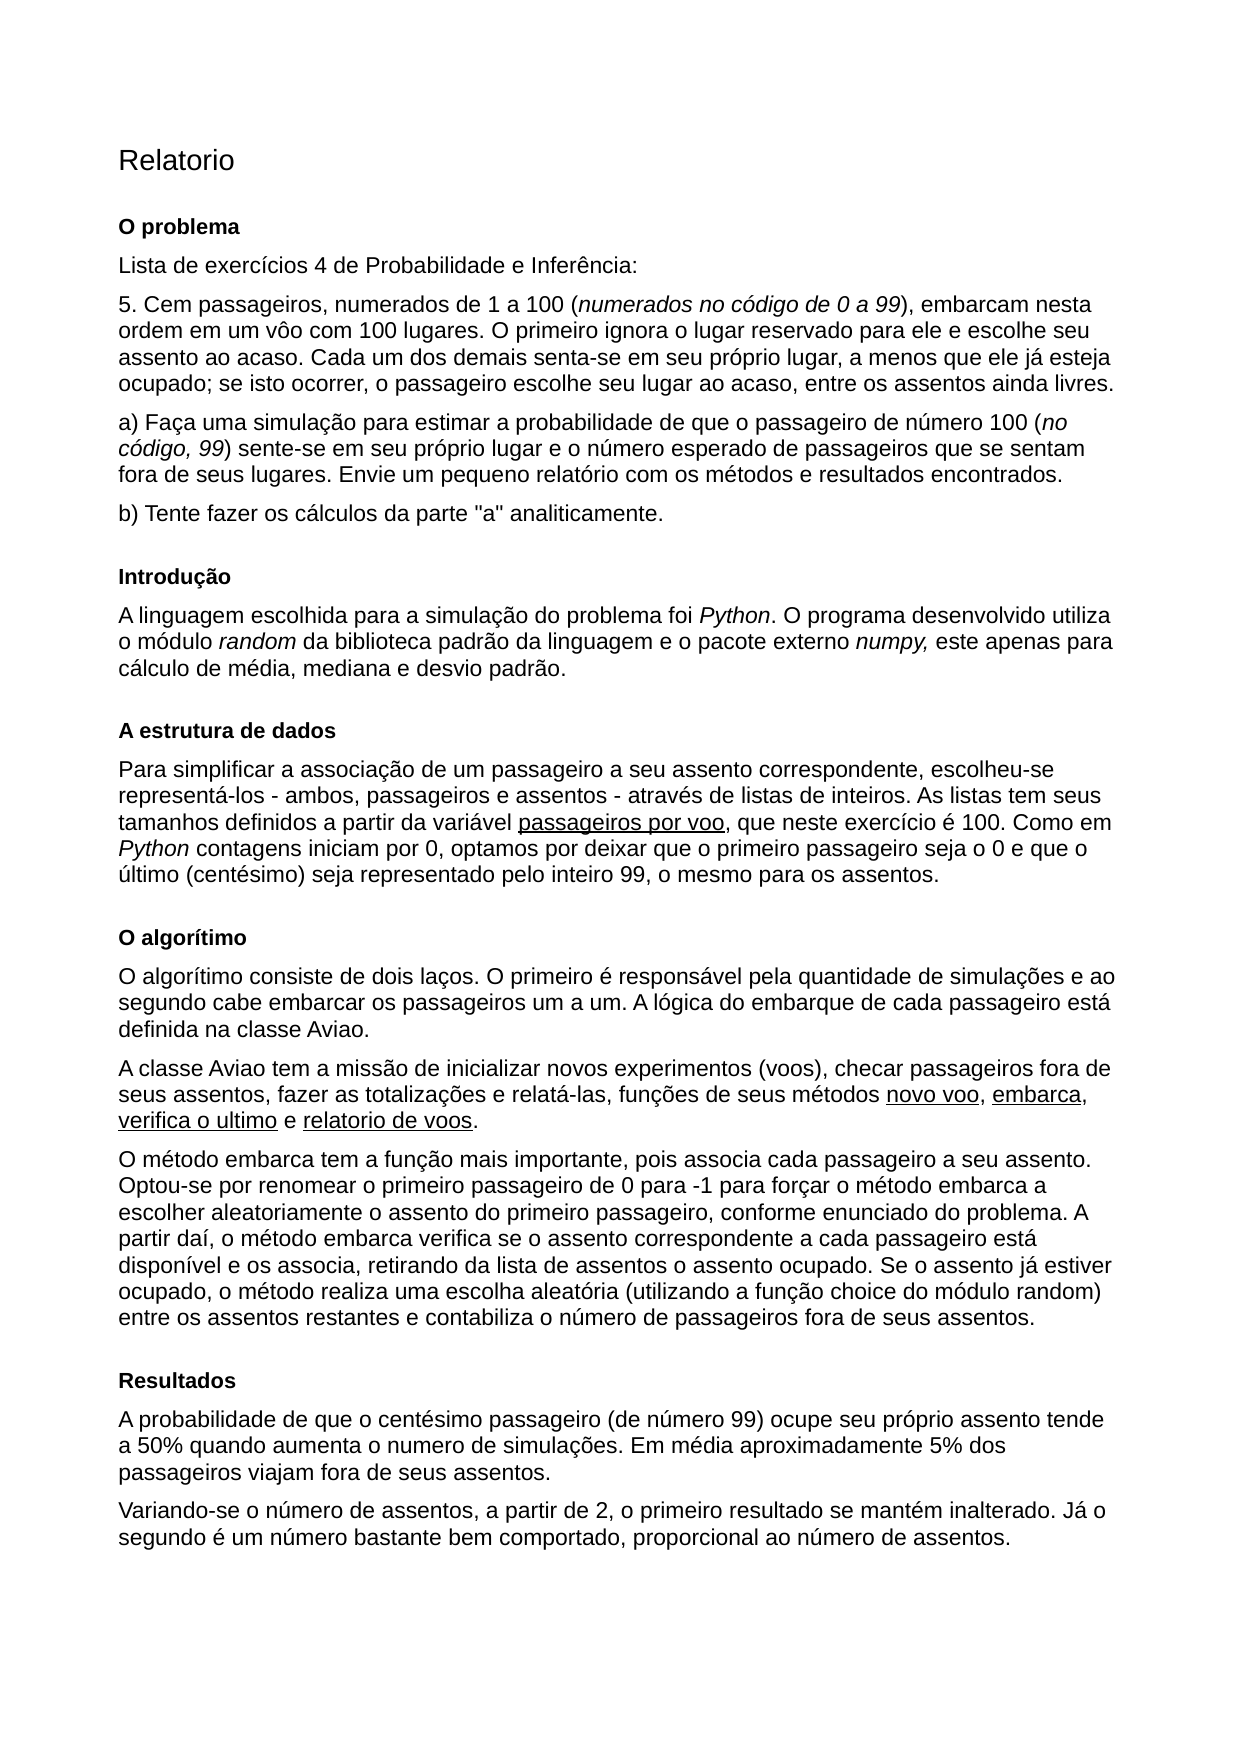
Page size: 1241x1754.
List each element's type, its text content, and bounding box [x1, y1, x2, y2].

text 5. Cem passageiros, numerados de 1 a 100 (numerados no código de 0 a 99), embarcam nesta ordem em um vôo com 100 lugares. O primeiro ignora o lugar reservado para ele e escolhe seu assento ao acaso. Cada um dos demais senta-se em seu próprio lugar, a menos que ele já esteja ocupado; se isto ocorrer, o passageiro escolhe seu lugar ao acaso, entre os assentos ainda livres. [118, 291, 1122, 396]
text A probabilidade de que o centésimo passageiro (de número 99) ocupe seu próprio assento tende a 50% quando aumenta o numero de simulações. Em média aproximadamente 5% dos passageiros viajam fora de seus assentos. [118, 1406, 1122, 1485]
subtitle O algorítimo [118, 925, 1122, 951]
subtitle O problema [118, 214, 1122, 239]
subtitle Introdução [118, 564, 1122, 589]
text A linguagem escolhida para a simulação do problema foi Python. O programa desenvolvido utiliza o módulo random da biblioteca padrão da linguagem e o pacote externo numpy, este apenas para cálculo de média, mediana e desvio padrão. [118, 602, 1122, 681]
text A classe Aviao tem a missão de inicializar novos experimentos (voos), checar passageiros fora de seus assentos, fazer as totalizações e relatá-las, funções de seus métodos novo voo, embarca, verifica o ultimo e relatorio de voos. [118, 1054, 1122, 1134]
text Para simplificar a associação de um passageiro a seu assento correspondente, escolheu-se representá-los - ambos, passageiros e assentos - através de listas de inteiros. As listas tem seus tamanhos definidos a partir da variável passageiros por voo, que neste exercício é 100. Como em Python contagens iniciam por 0, optamos por deixar que o primeiro passageiro seja o 0 e que o último (centésimo) seja representado pelo inteiro 99, o mesmo para os assentos. [118, 756, 1122, 888]
text O método embarca tem a função mais importante, pois associa cada passageiro a seu assento. Optou-se por renomear o primeiro passageiro de 0 para -1 para forçar o método embarca a escolher aleatoriamente o assento do primeiro passageiro, conforme enunciado do problema. A partir daí, o método embarca verifica se o assento correspondente a cada passageiro está disponível e os associa, retirando da lista de assentos o assento ocupado. Se o assento já estiver ocupado, o método realiza uma escolha aleatória (utilizando a função choice do módulo random) entre os assentos restantes e contabiliza o número de passageiros fora de seus assentos. [118, 1146, 1122, 1331]
text a) Faça uma simulação para estimar a probabilidade de que o passageiro de número 100 (no código, 99) sente-se em seu próprio lugar e o número esperado de passageiros que se sentam fora de seus lugares. Envie um pequeno relatório com os métodos e resultados encontrados. [118, 409, 1122, 488]
text O algorítimo consiste de dois laços. O primeiro é responsável pela quantidade de simulações e ao segundo cabe embarcar os passageiros um a um. A lógica do embarque de cada passageiro está definida na classe Aviao. [118, 963, 1122, 1042]
subtitle Resultados [118, 1368, 1122, 1393]
title Relatorio [118, 143, 1122, 177]
text Variando-se o número de assentos, a partir de 2, o primeiro resultado se mantém inalterado. Já o segundo é um número bastante bem comportado, proporcional ao número de assentos. [118, 1497, 1122, 1550]
subtitle A estrutura de dados [118, 718, 1122, 743]
text b) Tente fazer os cálculos da parte "a" analiticamente. [118, 500, 1122, 527]
text Lista de exercícios 4 de Probabilidade e Inferência: [118, 252, 1122, 278]
